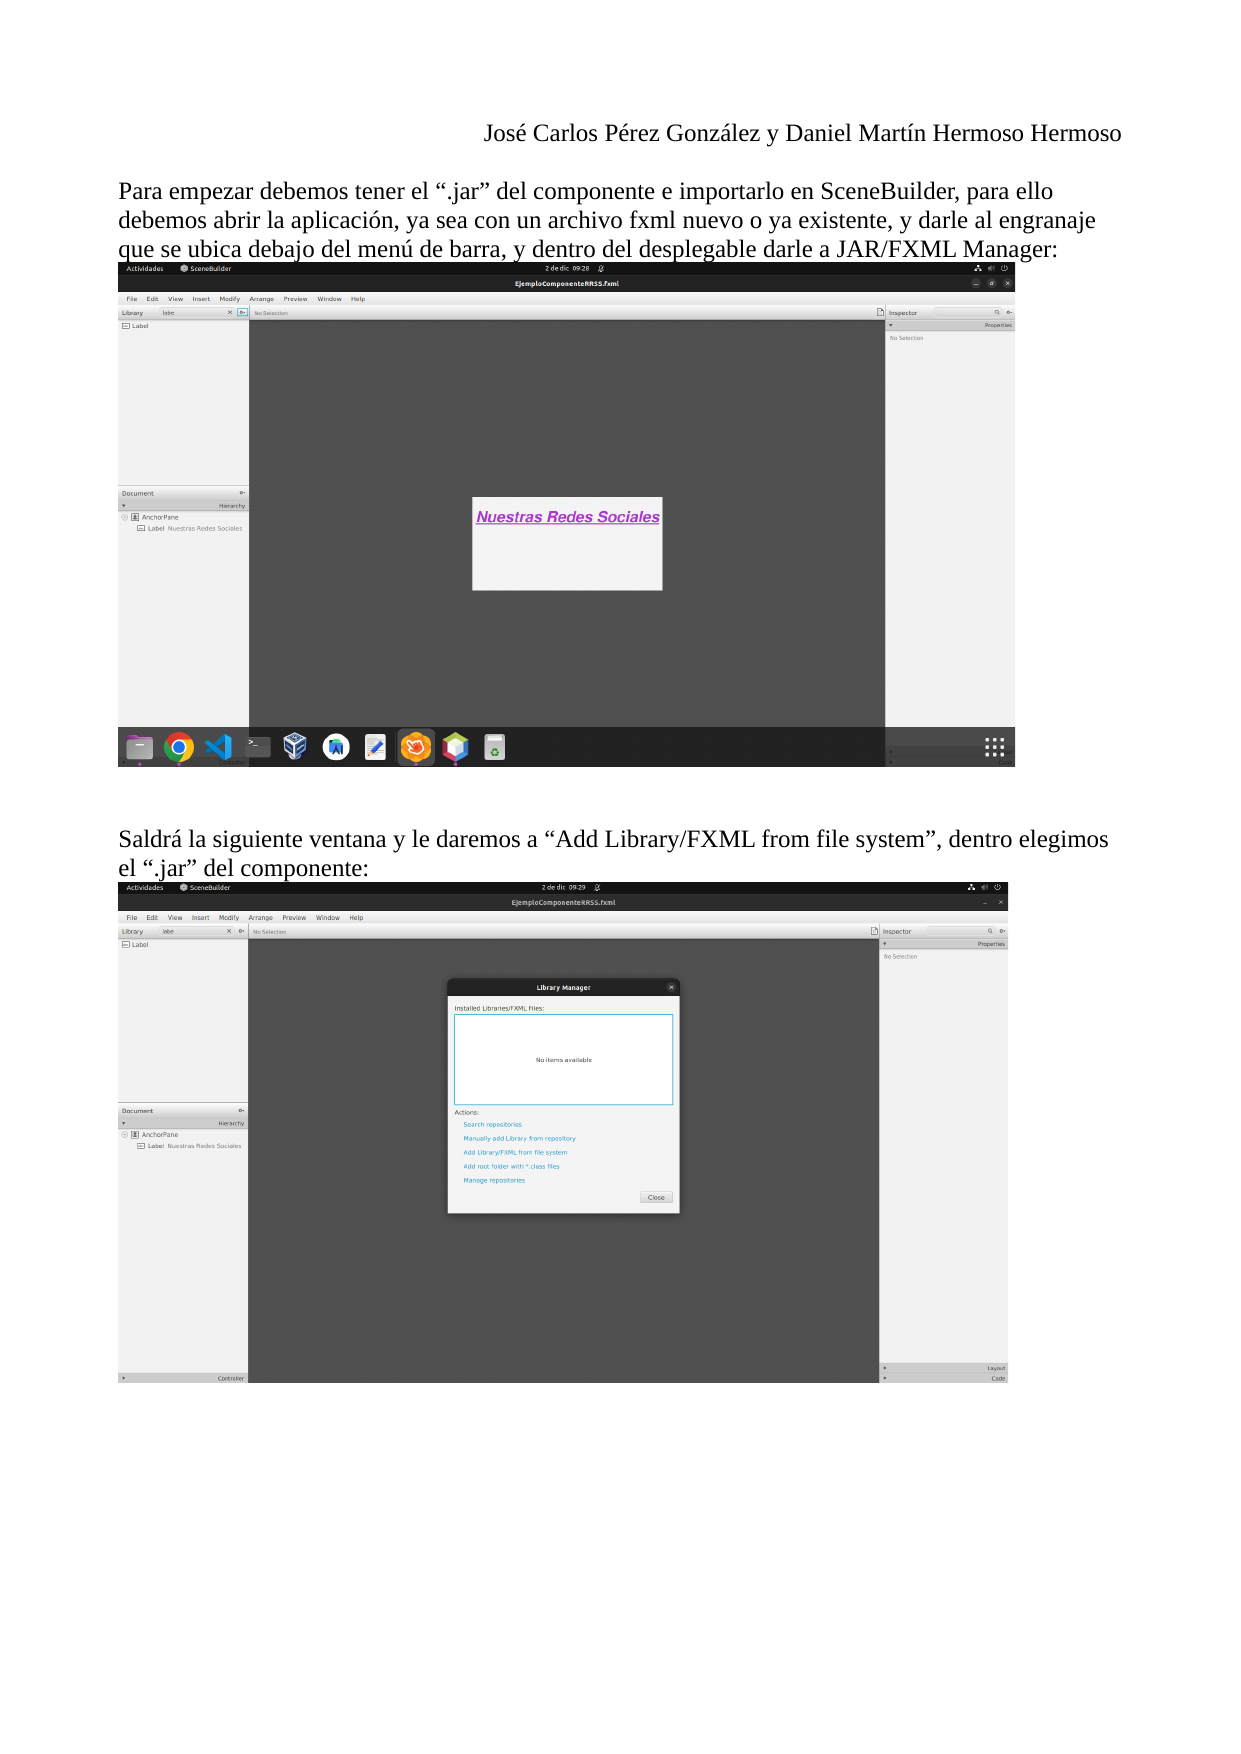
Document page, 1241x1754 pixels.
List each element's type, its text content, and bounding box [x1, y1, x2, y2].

text Saldrá la siguiente ventana y le daremos a “Add Library/FXML from file system”, dentro elegimos el “.jar” del componente: [118, 824, 1122, 882]
text Para empezar debemos tener el “.jar” del componente e importarlo en SceneBuilder, para ello debemos abrir la aplicación, ya sea con un archivo fxml nuevo o ya existente, y darle al engranaje que se ubica debajo del menú de barra, y dentro del desplegable darle a JAR/FXML Manager: [118, 176, 1122, 263]
picture [118, 882, 1009, 1383]
picture [118, 262, 1015, 767]
